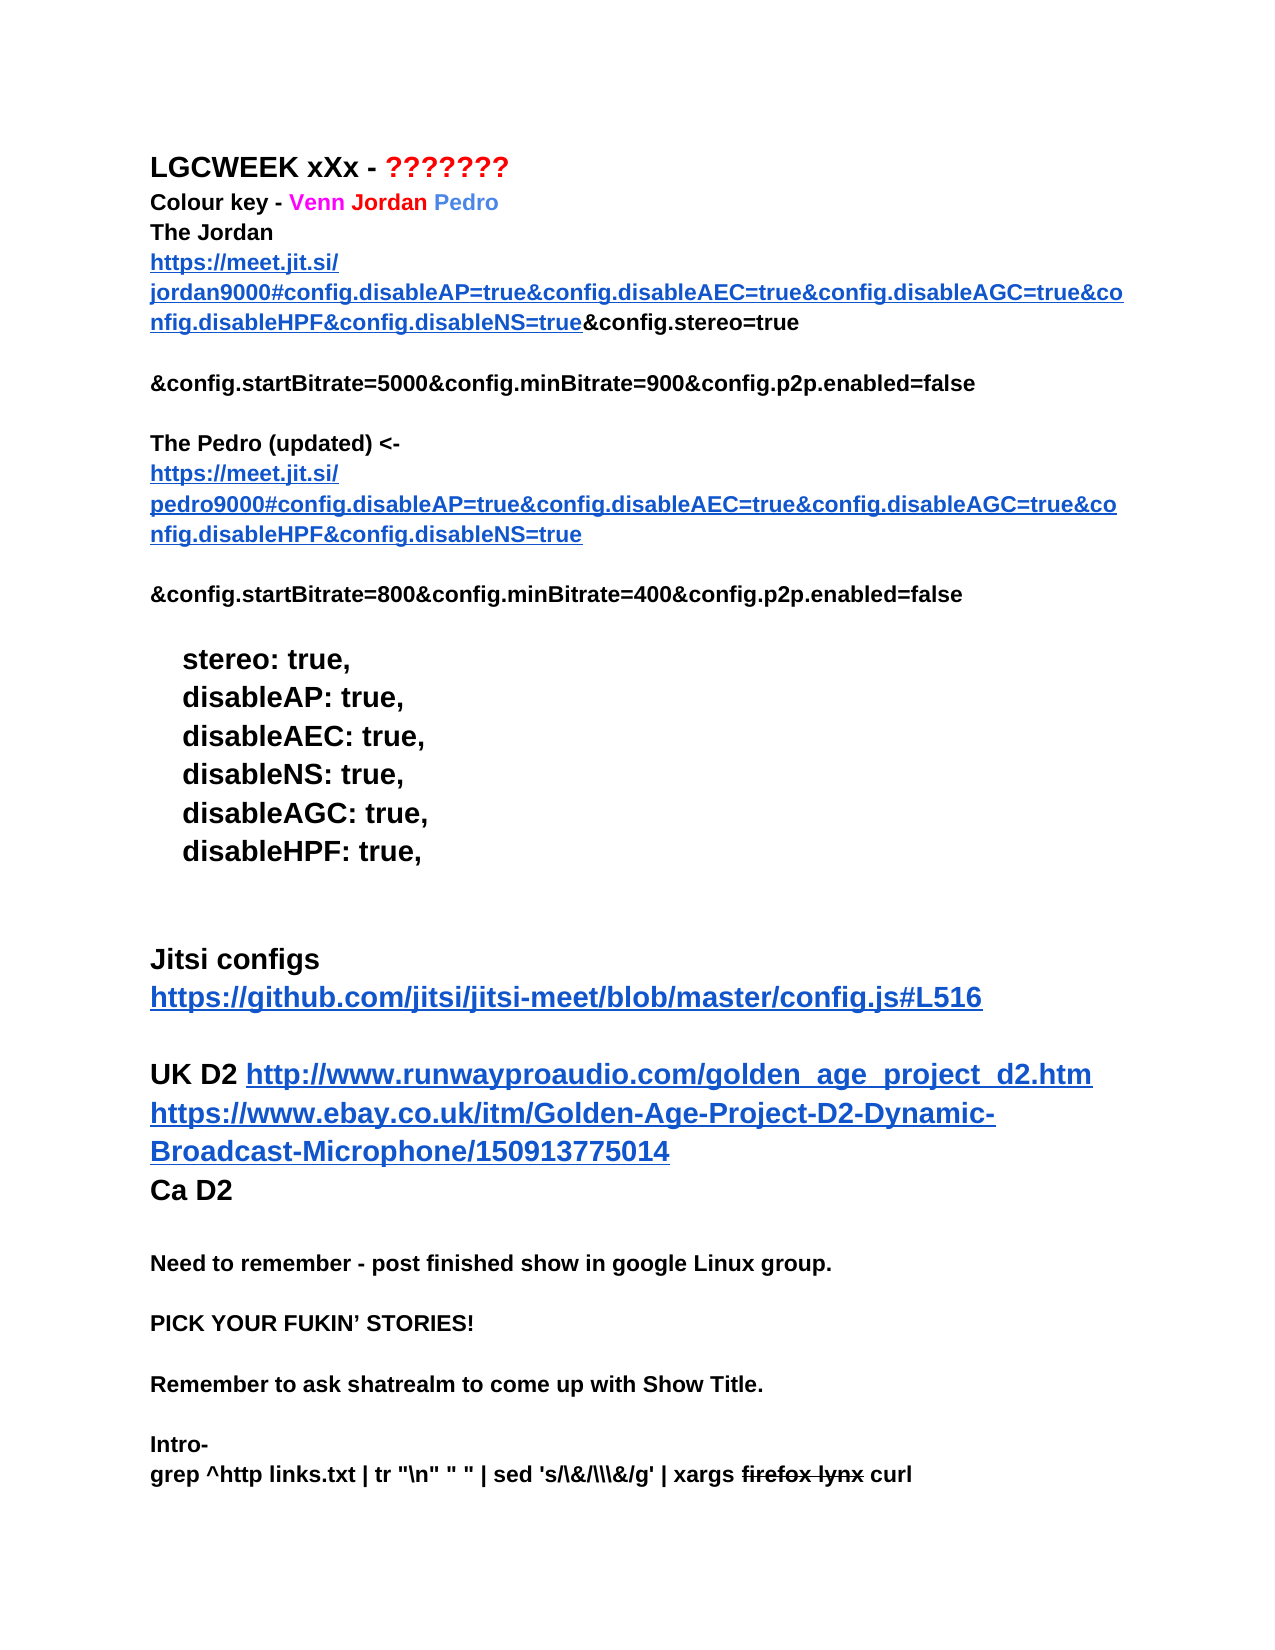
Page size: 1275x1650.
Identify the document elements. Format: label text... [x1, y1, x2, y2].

text &config.startBitrate=800&config.minBitrate=400&config.p2p.enabled=false [150, 581, 1125, 608]
text UK D2 http://www.runwayproaudio.com/golden_age_project_d2.htm [150, 1057, 1125, 1091]
text stereo: true, [150, 642, 1125, 675]
text grep ^http links.txt | tr "\n" " " | sed 's/\&/\\\&/g' | xargs firefox lynx curl [150, 1461, 1125, 1488]
text LGCWEEK xXx - ??????? [150, 150, 1125, 183]
text Ca D2 [150, 1173, 1125, 1206]
text disableAEC: true, [150, 719, 1125, 752]
text PICK YOUR FUKIN’ STORIES! [150, 1310, 1125, 1337]
text disableAP: true, [150, 680, 1125, 714]
text The Jordan [150, 219, 1125, 245]
text Colour key - Venn Jordan Pedro [150, 188, 1125, 215]
text The Pedro (updated) <- [150, 430, 1125, 457]
text Remember to ask shatrealm to come up with Show Title. [150, 1371, 1125, 1397]
text https://github.com/jitsi/jitsi-meet/blob/master/config.js#L516 [150, 980, 1125, 1014]
text Intro- [150, 1431, 1125, 1458]
text Jitsi configs [150, 942, 1125, 975]
text https://www.ebay.co.uk/itm/Golden-Age-Project-D2-Dynamic-Broadcast-Microphone/150913775014 [150, 1096, 1125, 1168]
text https://meet.jit.si/jordan9000#config.disableAP=true&config.disableAEC=true&config.disableAGC=true&config.disableHPF&config.disableNS=true&config.stereo=true [150, 249, 1125, 336]
text &config.startBitrate=5000&config.minBitrate=900&config.p2p.enabled=false [150, 370, 1125, 396]
text disableNS: true, [150, 757, 1125, 791]
text disableHPF: true, [150, 834, 1125, 868]
text https://meet.jit.si/pedro9000#config.disableAP=true&config.disableAEC=true&config.disableAGC=true&config.disableHPF&config.disableNS=true [150, 460, 1125, 547]
text disableAGC: true, [150, 796, 1125, 829]
text Need to remember - post finished show in google Linux group. [150, 1250, 1125, 1276]
